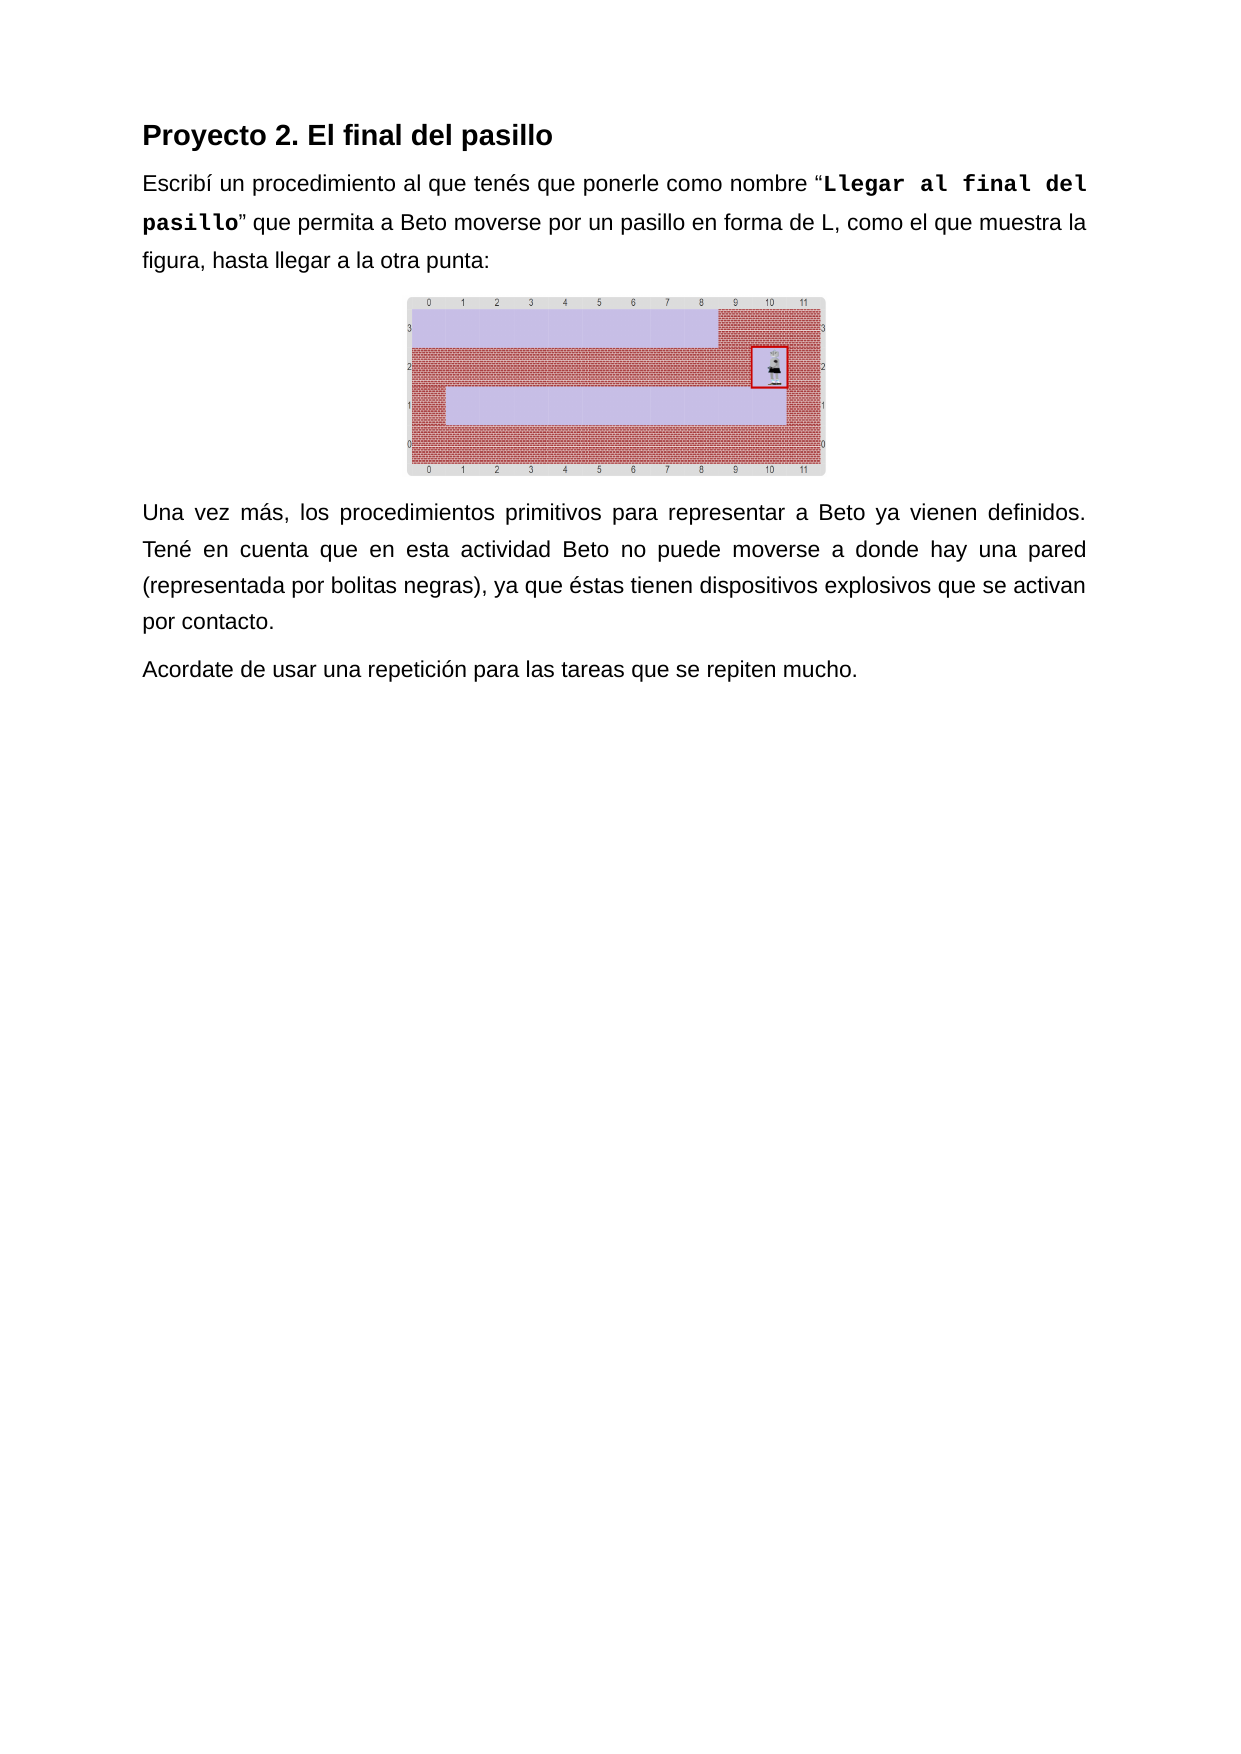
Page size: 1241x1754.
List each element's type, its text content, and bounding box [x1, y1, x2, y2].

text Acordate de usar una repetición para las tareas que se repiten mucho. [142, 656, 1087, 683]
text Una vez más, los procedimientos primitivos para representar a Beto ya vienen definidos. Tené en cuenta que en esta actividad Beto no puede moverse a donde hay una pared (representada por bolitas negras), ya que éstas tienen dispositivos explosivos que se activan por contacto. [142, 499, 1087, 634]
picture [402, 295, 827, 477]
text Proyecto 2. El final del pasillo [142, 118, 1087, 152]
text Escribí un procedimiento al que tenés que ponerle como nombre “Llegar al final del pasillo” que permita a Beto moverse por un pasillo en forma de L, como el que muestra la figura, hasta llegar a la otra punta: [142, 170, 1087, 273]
